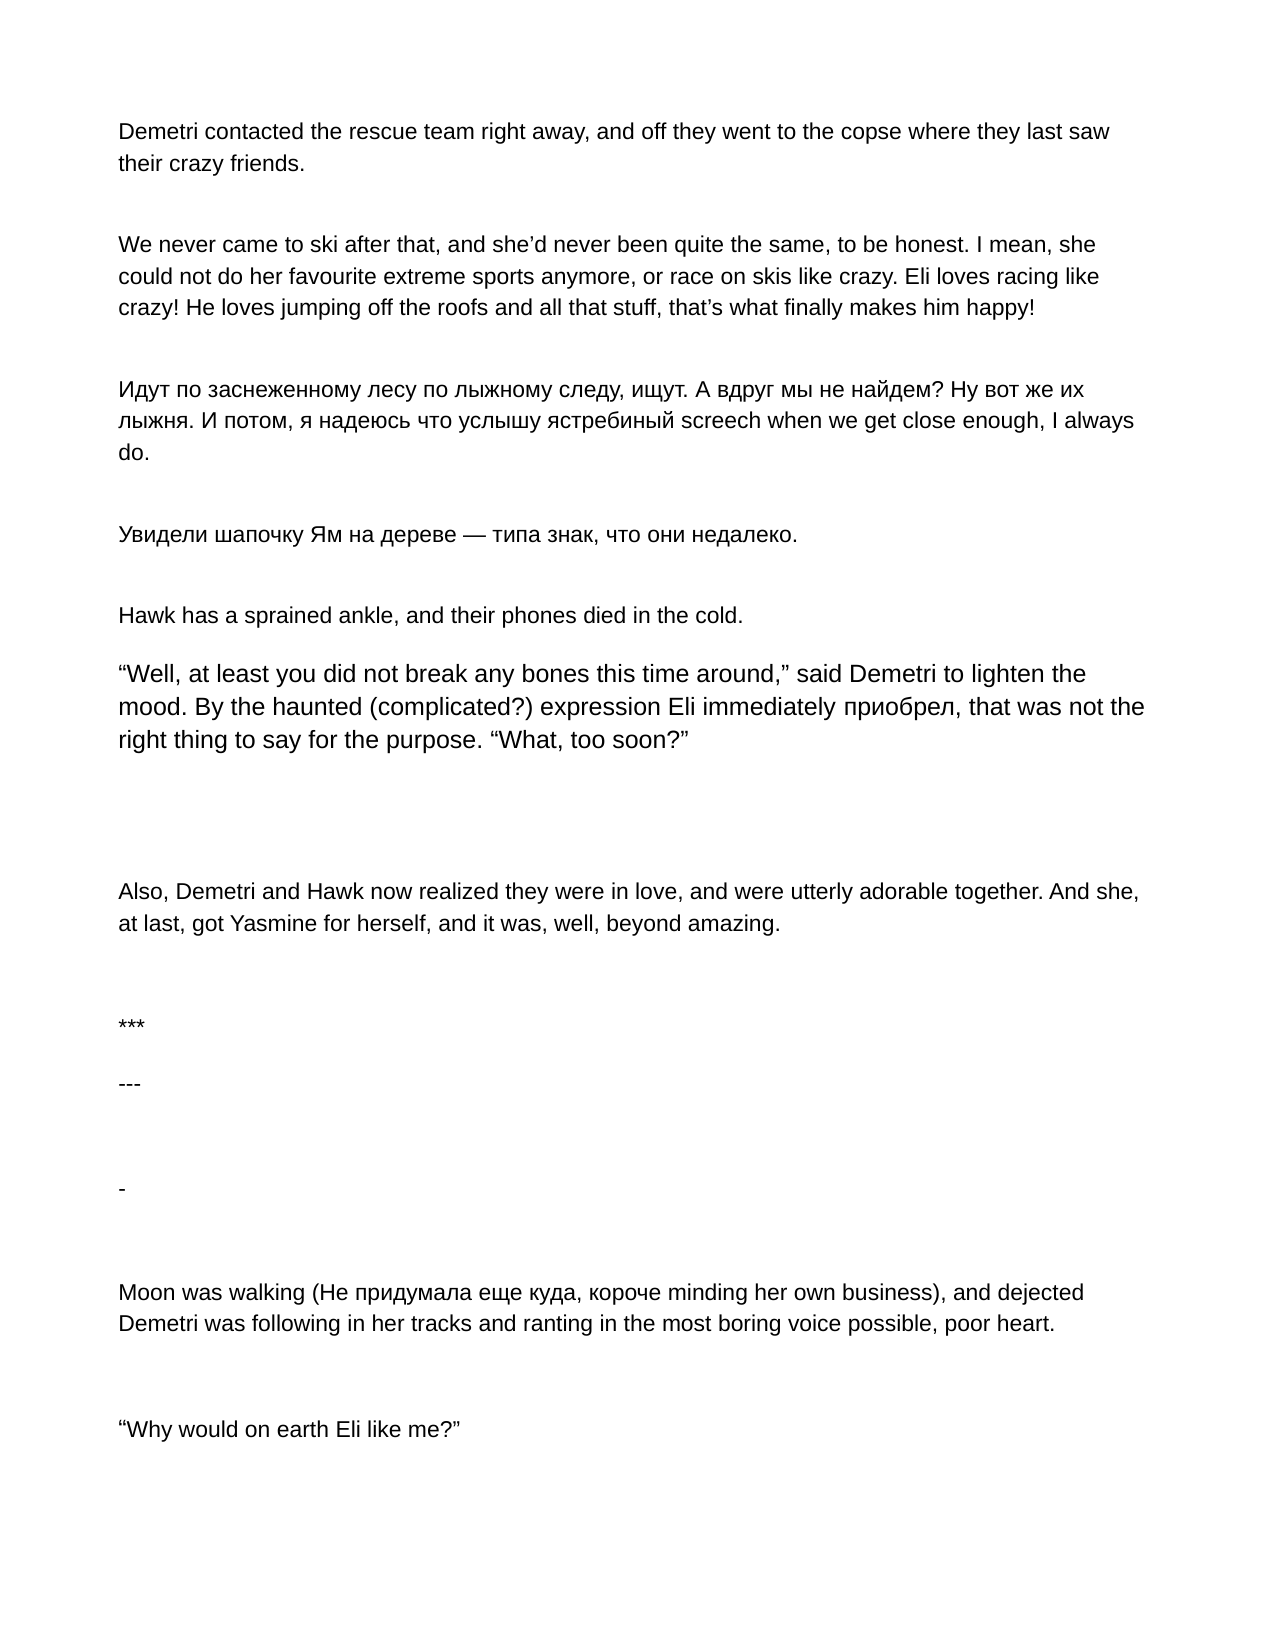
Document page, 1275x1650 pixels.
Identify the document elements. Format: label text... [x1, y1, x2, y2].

text --- [118, 1070, 1157, 1097]
text *** [118, 1014, 1157, 1040]
text - [118, 1174, 1157, 1201]
text Hawk has a sprained ankle, and their phones died in the cold. [118, 602, 1157, 628]
text Demetri contacted the rescue team right away, and off they went to the copse where they last saw their crazy friends. [118, 118, 1157, 176]
text Идут по заснеженному лесу по лыжному следу, ищут. А вдруг мы не найдем? Ну вот же их лыжня. И потом, я надеюсь что услышу ястребиный screech when we get close enough, I always do. [118, 376, 1157, 465]
text We never came to ski after that, and she’d never been quite the same, to be honest. I mean, she could not do her favourite extreme sports anymore, or race on skis like crazy. Eli loves racing like crazy! He loves jumping off the roofs and all that stuff, that’s what finally makes him happy! [118, 231, 1157, 321]
text Also, Demetri and Hawk now realized they were in love, and were utterly adorable together. And she, at last, got Yasmine for herself, and it was, well, beyond amazing. [118, 878, 1157, 936]
text Увидели шапочку Ям на дереве — типа знак, что они недалеко. [118, 521, 1157, 547]
text “Why would on earth Eli like me?” [118, 1414, 1157, 1443]
text Moon was walking (Не придумала еще куда, короче minding her own business), and dejected Demetri was following in her tracks and ranting in the most boring voice possible, poor heart. [118, 1279, 1157, 1337]
text “Well, at least you did not break any bones this time around,” said Demetri to lighten the mood. By the haunted (complicated?) expression Eli immediately приобрел, that was not the right thing to say for the purpose. “What, too soon?” [118, 659, 1157, 753]
